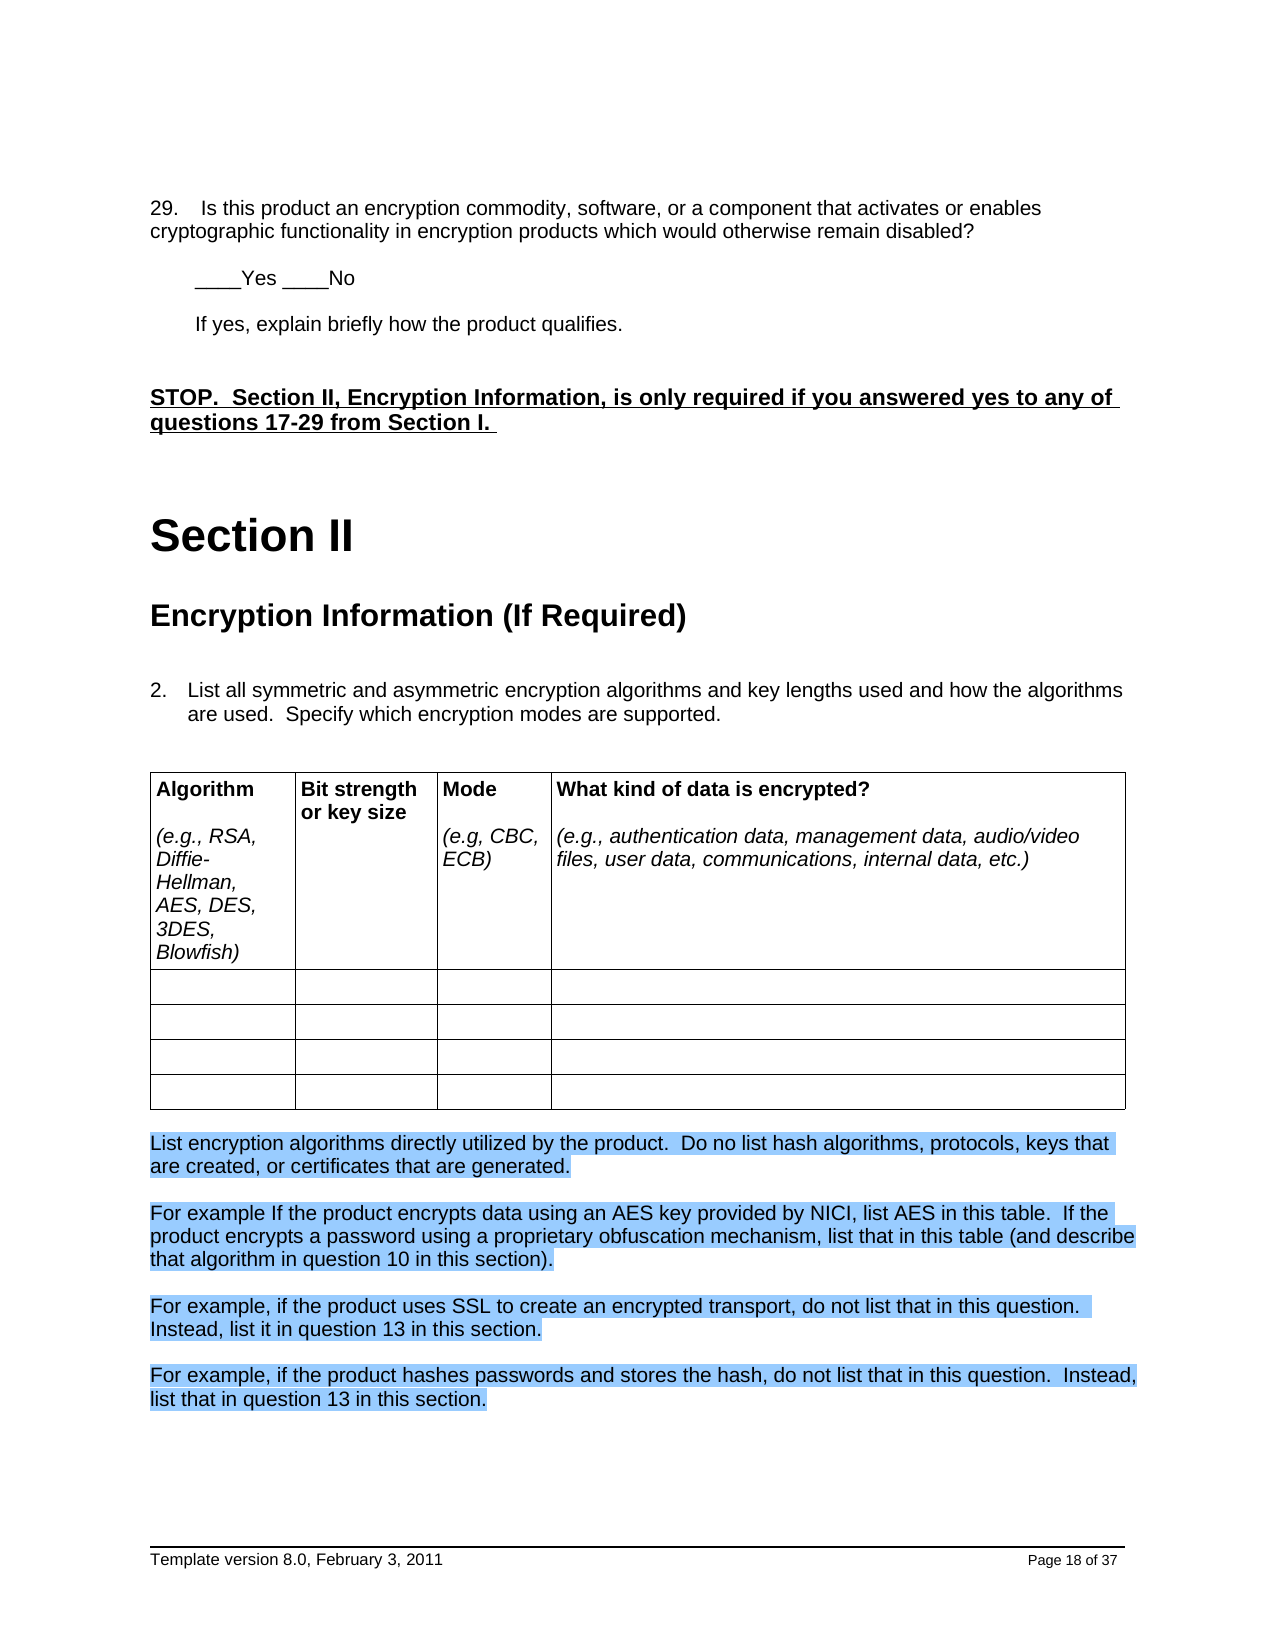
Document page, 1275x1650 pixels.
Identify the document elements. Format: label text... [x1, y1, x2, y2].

text If yes, explain briefly how the product qualifies. [195, 313, 1125, 336]
text For example If the product encrypts data using an AES key provided by NICI, list AES in this table. If the product encrypts a password using a proprietary obfuscation mechanism, list that in this table (and describe that algorithm in question 10 in this section). [150, 1202, 1140, 1271]
text List encryption algorithms directly utilized by the product. Do no list hash algorithms, protocols, keys that are created, or certificates that are generated. [150, 1132, 1140, 1178]
table_cell [552, 1005, 1125, 1039]
table_cell [552, 970, 1125, 1004]
text 29. Is this product an encryption commodity, software, or a component that activates or enables cryptographic functionality in encryption products which would otherwise remain disabled? [150, 196, 1125, 266]
text For example, if the product uses SSL to create an encrypted transport, do not list that in this question. Instead, list it in question 13 in this section. [150, 1294, 1140, 1341]
table_header Bit strength or key size [296, 773, 437, 969]
table_cell [438, 1040, 551, 1074]
table_cell [151, 1040, 295, 1074]
table_header What kind of data is encrypted? (e.g., authentication data, management data, audio/video files, user data, communications, internal data, etc.) [552, 773, 1125, 969]
table_header Mode (e.g, CBC, ECB) [438, 773, 551, 969]
table_cell [296, 1040, 437, 1074]
table_cell [296, 970, 437, 1004]
table_cell [296, 1005, 437, 1039]
table_cell [438, 970, 551, 1004]
table_cell [552, 1075, 1125, 1109]
text For example, if the product hashes passwords and stores the hash, do not list that in this question. Instead, list that in question 13 in this section. [150, 1364, 1140, 1411]
table_cell [438, 1075, 551, 1109]
text ____Yes ____No [195, 266, 1125, 289]
table_cell [296, 1075, 437, 1109]
list Encryption Information (If Required) [150, 598, 1125, 633]
list List all symmetric and asymmetric encryption algorithms and key lengths used and how the algorithms are used. Specify which encryption modes are supported. [150, 679, 1125, 726]
table_cell [552, 1040, 1125, 1074]
text STOP. Section II, Encryption Information, is only required if you answered yes to any of questions 17-29 from Section I. [150, 384, 1125, 436]
table_header Algorithm (e.g., RSA, Diffie-Hellman, AES, DES, 3DES, Blowfish) [151, 773, 295, 969]
table_cell [151, 970, 295, 1004]
table_cell [438, 1005, 551, 1039]
table_cell [151, 1005, 295, 1039]
table_cell [151, 1075, 295, 1109]
text Section II [150, 509, 1125, 561]
